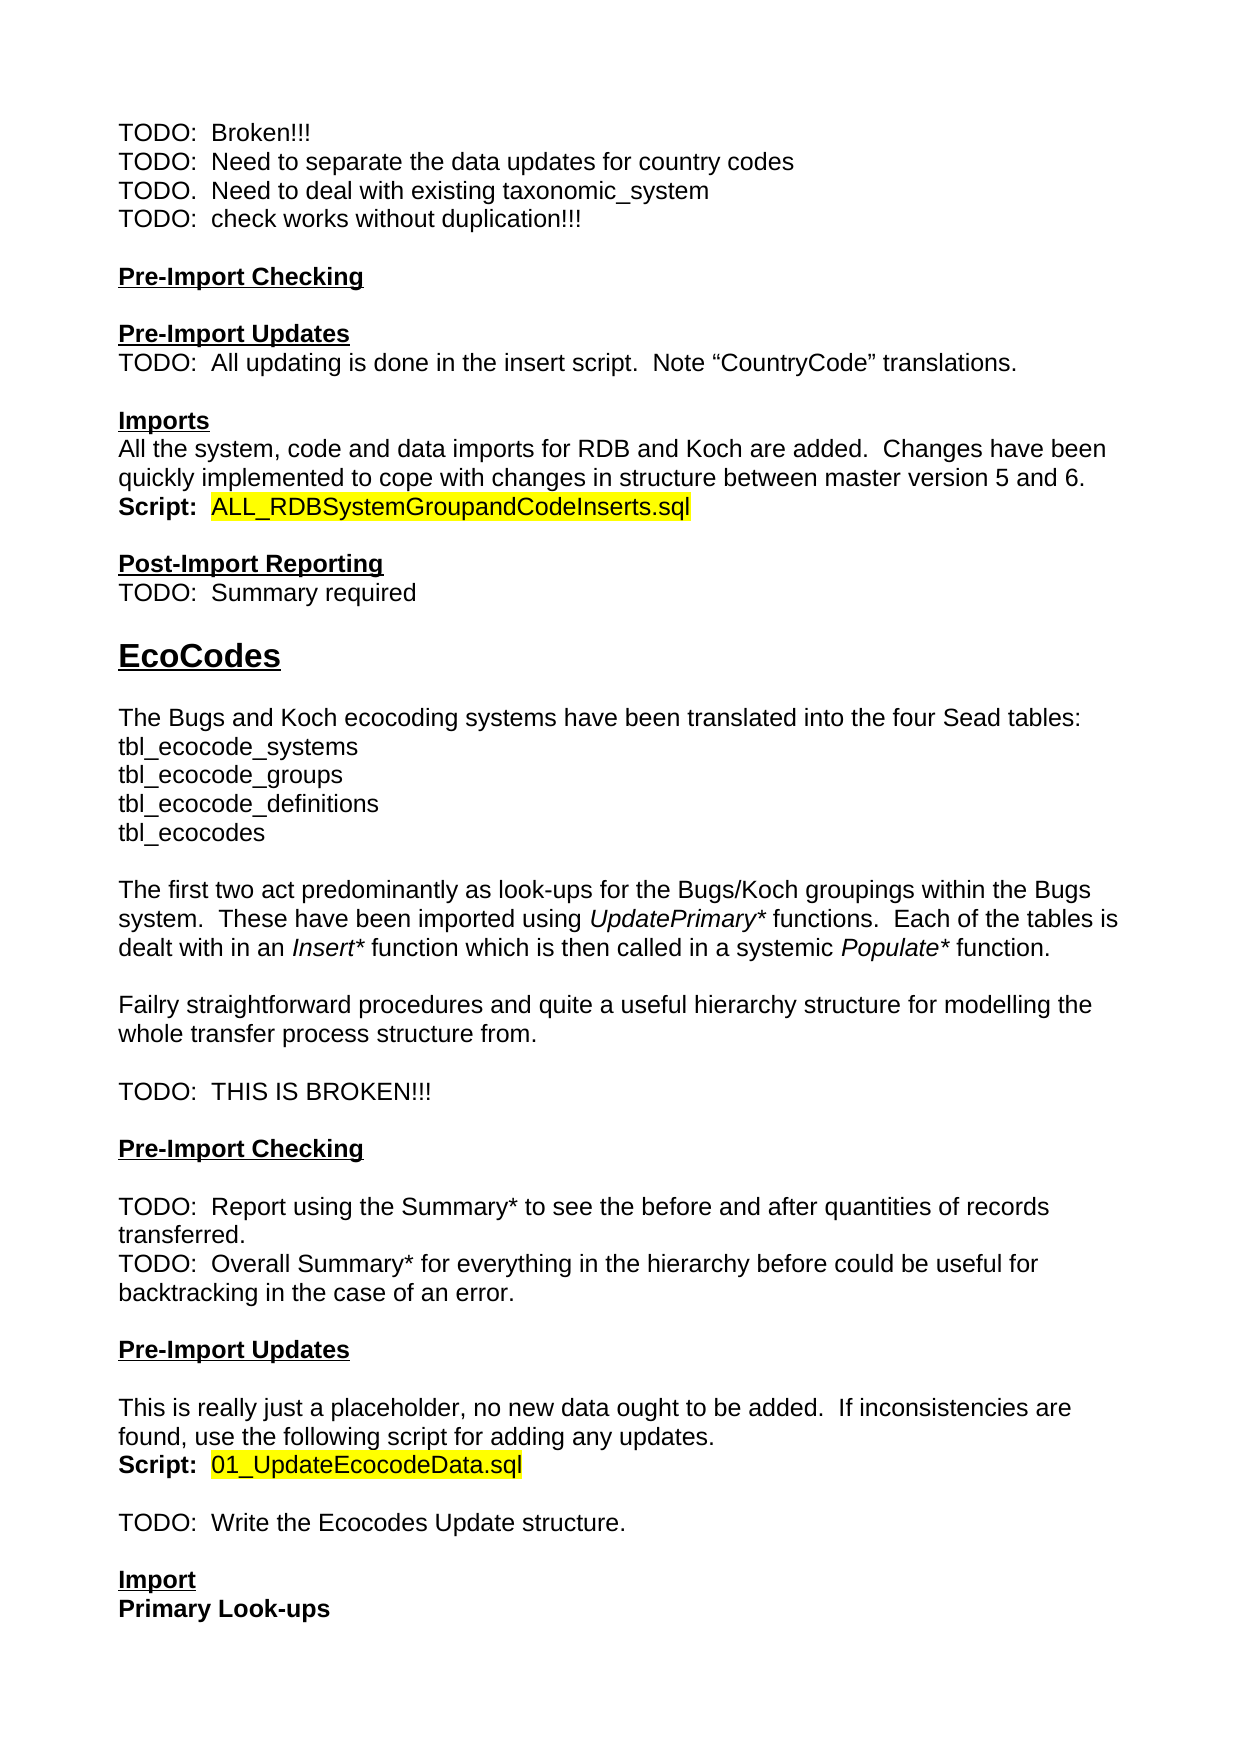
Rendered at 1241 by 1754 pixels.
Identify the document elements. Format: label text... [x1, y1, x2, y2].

text Pre-Import Checking [118, 1134, 1122, 1163]
text tbl_ecocode_systems [118, 732, 1122, 760]
text Pre-Import Updates [118, 319, 1122, 348]
text tbl_ecocode_definitions [118, 789, 1122, 818]
text Pre-Import Checking [118, 262, 1122, 291]
text Script: ALL_RDBSystemGroupandCodeInserts.sql [118, 492, 1122, 521]
text TODO: Overall Summary* for everything in the hierarchy before could be useful for backtracking in the case of an error. [118, 1249, 1122, 1307]
text EcoCodes [118, 636, 1122, 674]
text TODO: Write the Ecocodes Update structure. [118, 1508, 1122, 1537]
text The first two act predominantly as look-ups for the Bugs/Koch groupings within the Bugs system. These have been imported using UpdatePrimary* functions. Each of the tables is dealt with in an Insert* function which is then called in a systemic Populate* function. [118, 875, 1122, 962]
text tbl_ecocode_groups [118, 760, 1122, 789]
text TODO: Broken!!! [118, 118, 1122, 147]
text Primary Look-ups [118, 1594, 1122, 1623]
text TODO: Report using the Summary* to see the before and after quantities of records transferred. [118, 1192, 1122, 1249]
text TODO: Summary required [118, 578, 1122, 607]
text The Bugs and Koch ecocoding systems have been translated into the four Sead tables: [118, 703, 1122, 732]
text TODO: check works without duplication!!! [118, 204, 1122, 233]
text TODO: THIS IS BROKEN!!! [118, 1077, 1122, 1105]
text tbl_ecocodes [118, 818, 1122, 847]
text Post-Import Reporting [118, 549, 1122, 578]
text TODO: All updating is done in the insert script. Note “CountryCode” translations. [118, 348, 1122, 377]
text Imports [118, 406, 1122, 434]
text All the system, code and data imports for RDB and Koch are added. Changes have been quickly implemented to cope with changes in structure between master version 5 and 6. [118, 434, 1122, 492]
text Pre-Import Updates [118, 1335, 1122, 1364]
text Script: 01_UpdateEcocodeData.sql [118, 1450, 1122, 1479]
text Failry straightforward procedures and quite a useful hierarchy structure for modelling the whole transfer process structure from. [118, 990, 1122, 1048]
text TODO: Need to separate the data updates for country codes [118, 147, 1122, 176]
text TODO. Need to deal with existing taxonomic_system [118, 176, 1122, 204]
text Import [118, 1565, 1122, 1594]
text This is really just a placeholder, no new data ought to be added. If inconsistencies are found, use the following script for adding any updates. [118, 1393, 1122, 1450]
